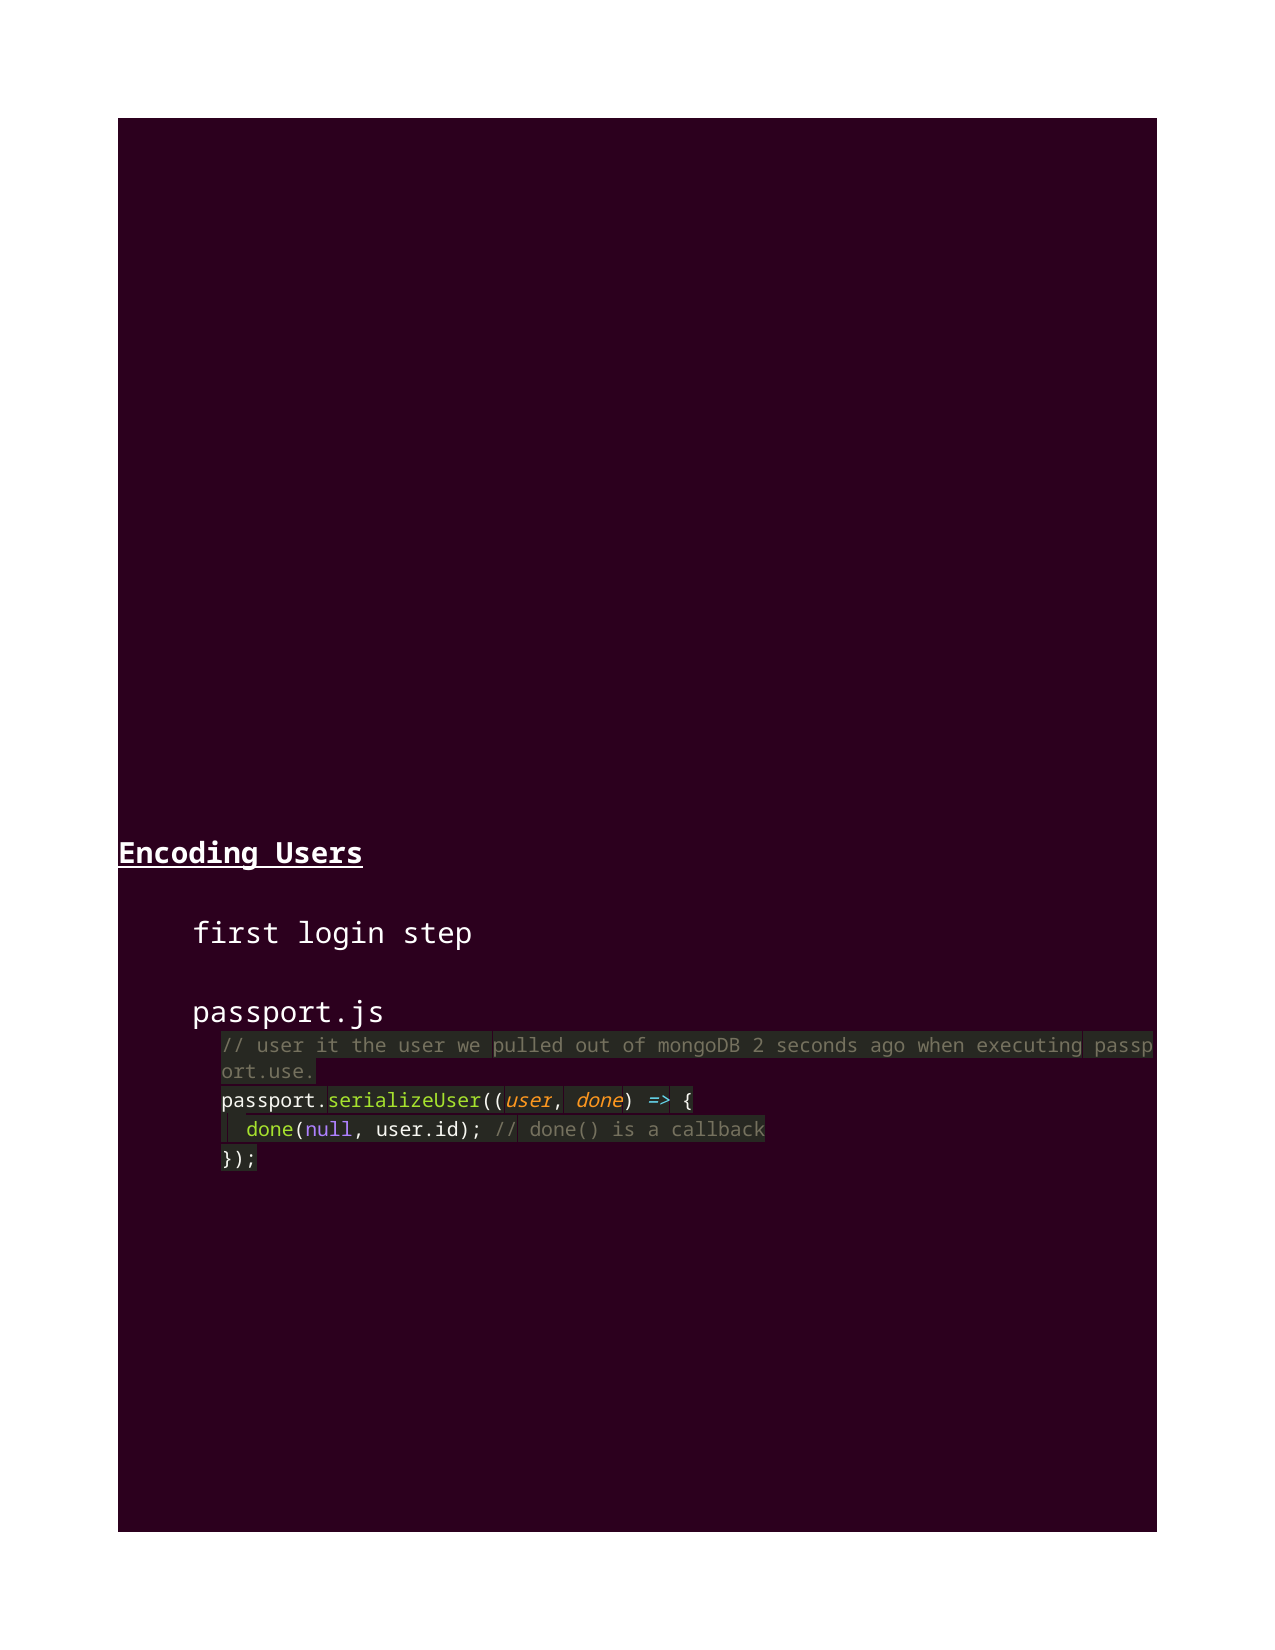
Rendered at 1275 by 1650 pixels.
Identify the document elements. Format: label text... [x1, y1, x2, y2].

text done(null, user.id); // done() is a callback [221, 1113, 1157, 1142]
text first login step [118, 912, 1157, 952]
text passport.js [118, 991, 1157, 1031]
text passport.serializeUser((user, done) => { [221, 1084, 1157, 1113]
text }); [221, 1142, 1157, 1171]
text // user it the user we pulled out of mongoDB 2 seconds ago when executing passport.use. [221, 1031, 1157, 1084]
text Encoding Users [118, 832, 1157, 872]
